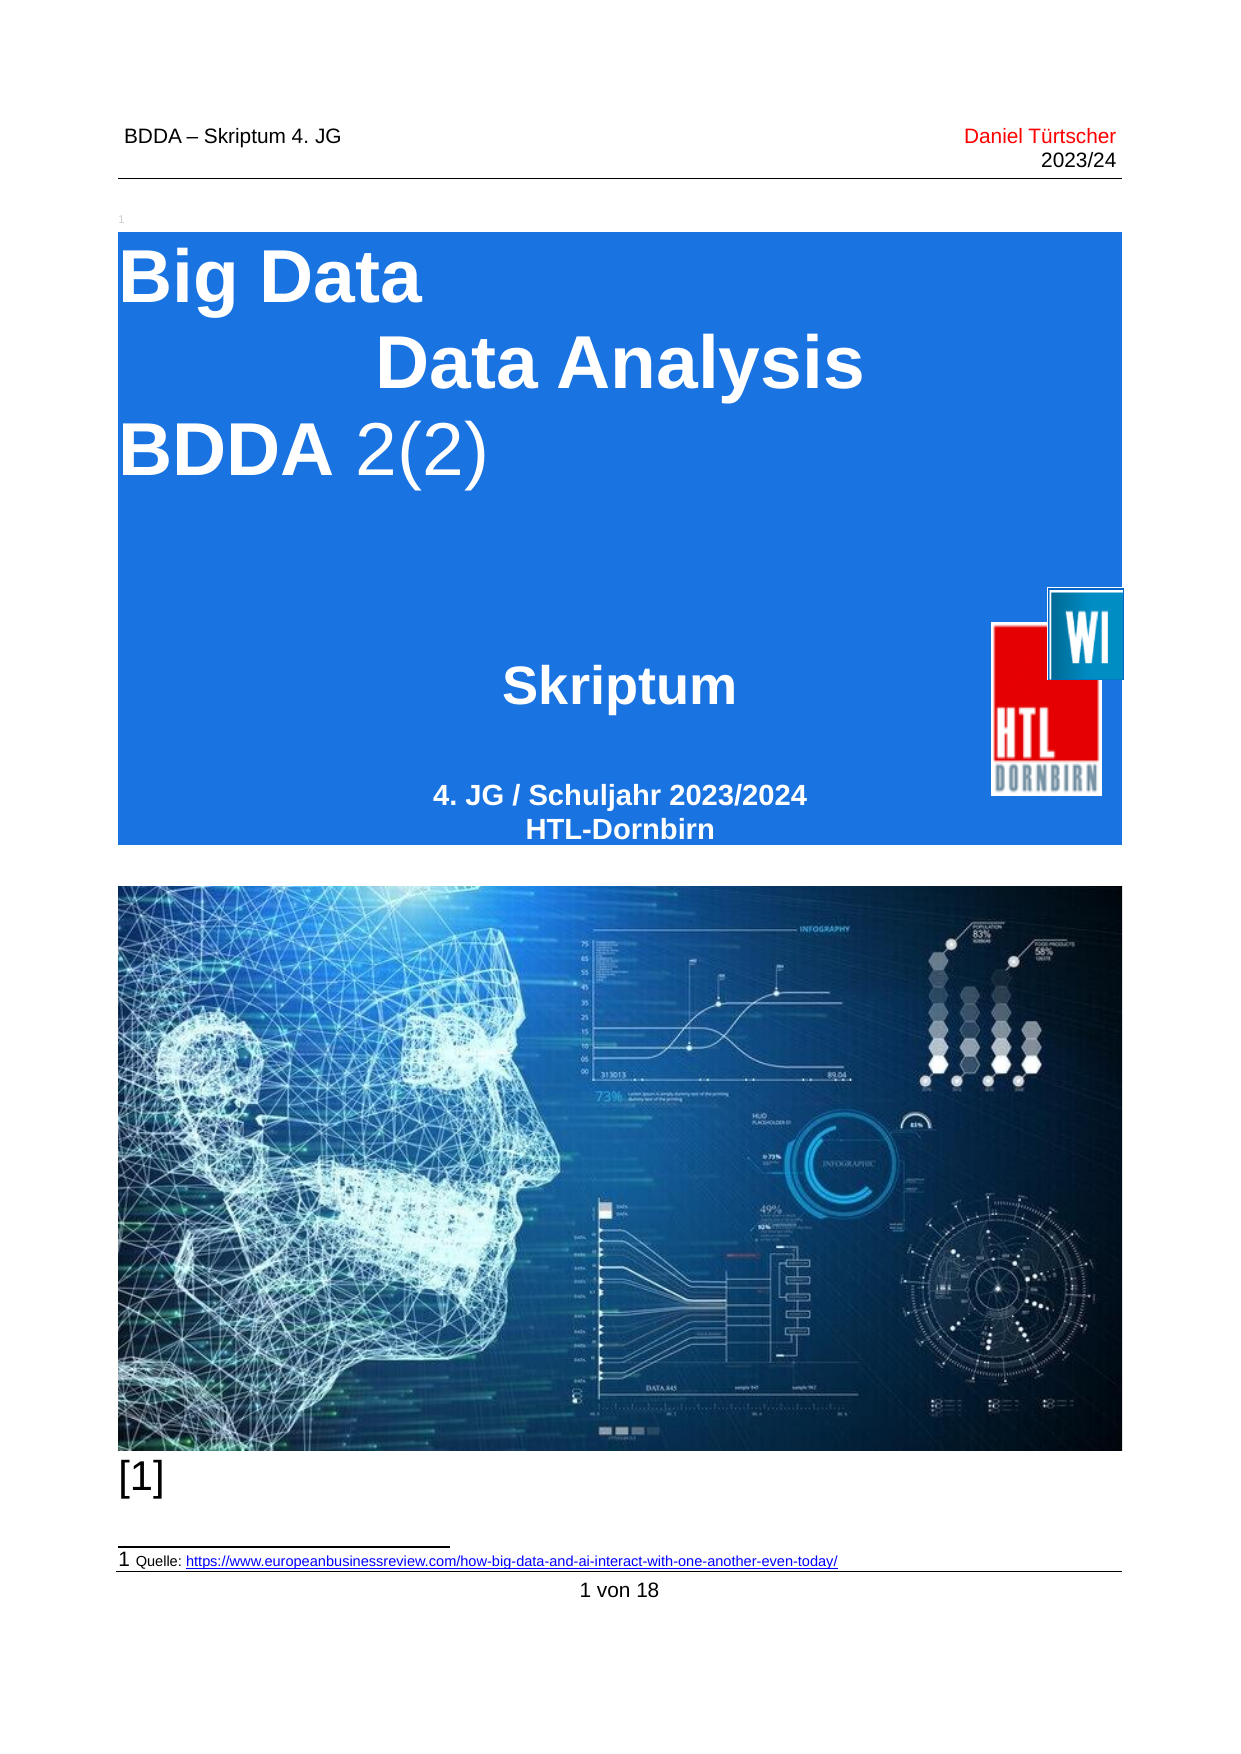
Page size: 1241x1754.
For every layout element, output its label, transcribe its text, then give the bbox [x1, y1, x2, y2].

text [1102, 680, 1122, 716]
text BDDA 2(2) [118, 404, 1122, 491]
text Data Analysis [118, 318, 1122, 404]
text [1] [118, 1451, 1122, 1499]
text HTL-Dornbirn [118, 812, 1122, 845]
text Big Data [118, 232, 1122, 318]
text Quelle: https://www.europeanbusinessreview.com/how-big-data-and-ai-interact-with-one-another-even-today/ [118, 1547, 1122, 1571]
text Skriptum [118, 654, 991, 716]
text 4. JG / Schuljahr 2023/2024 [118, 778, 1122, 812]
